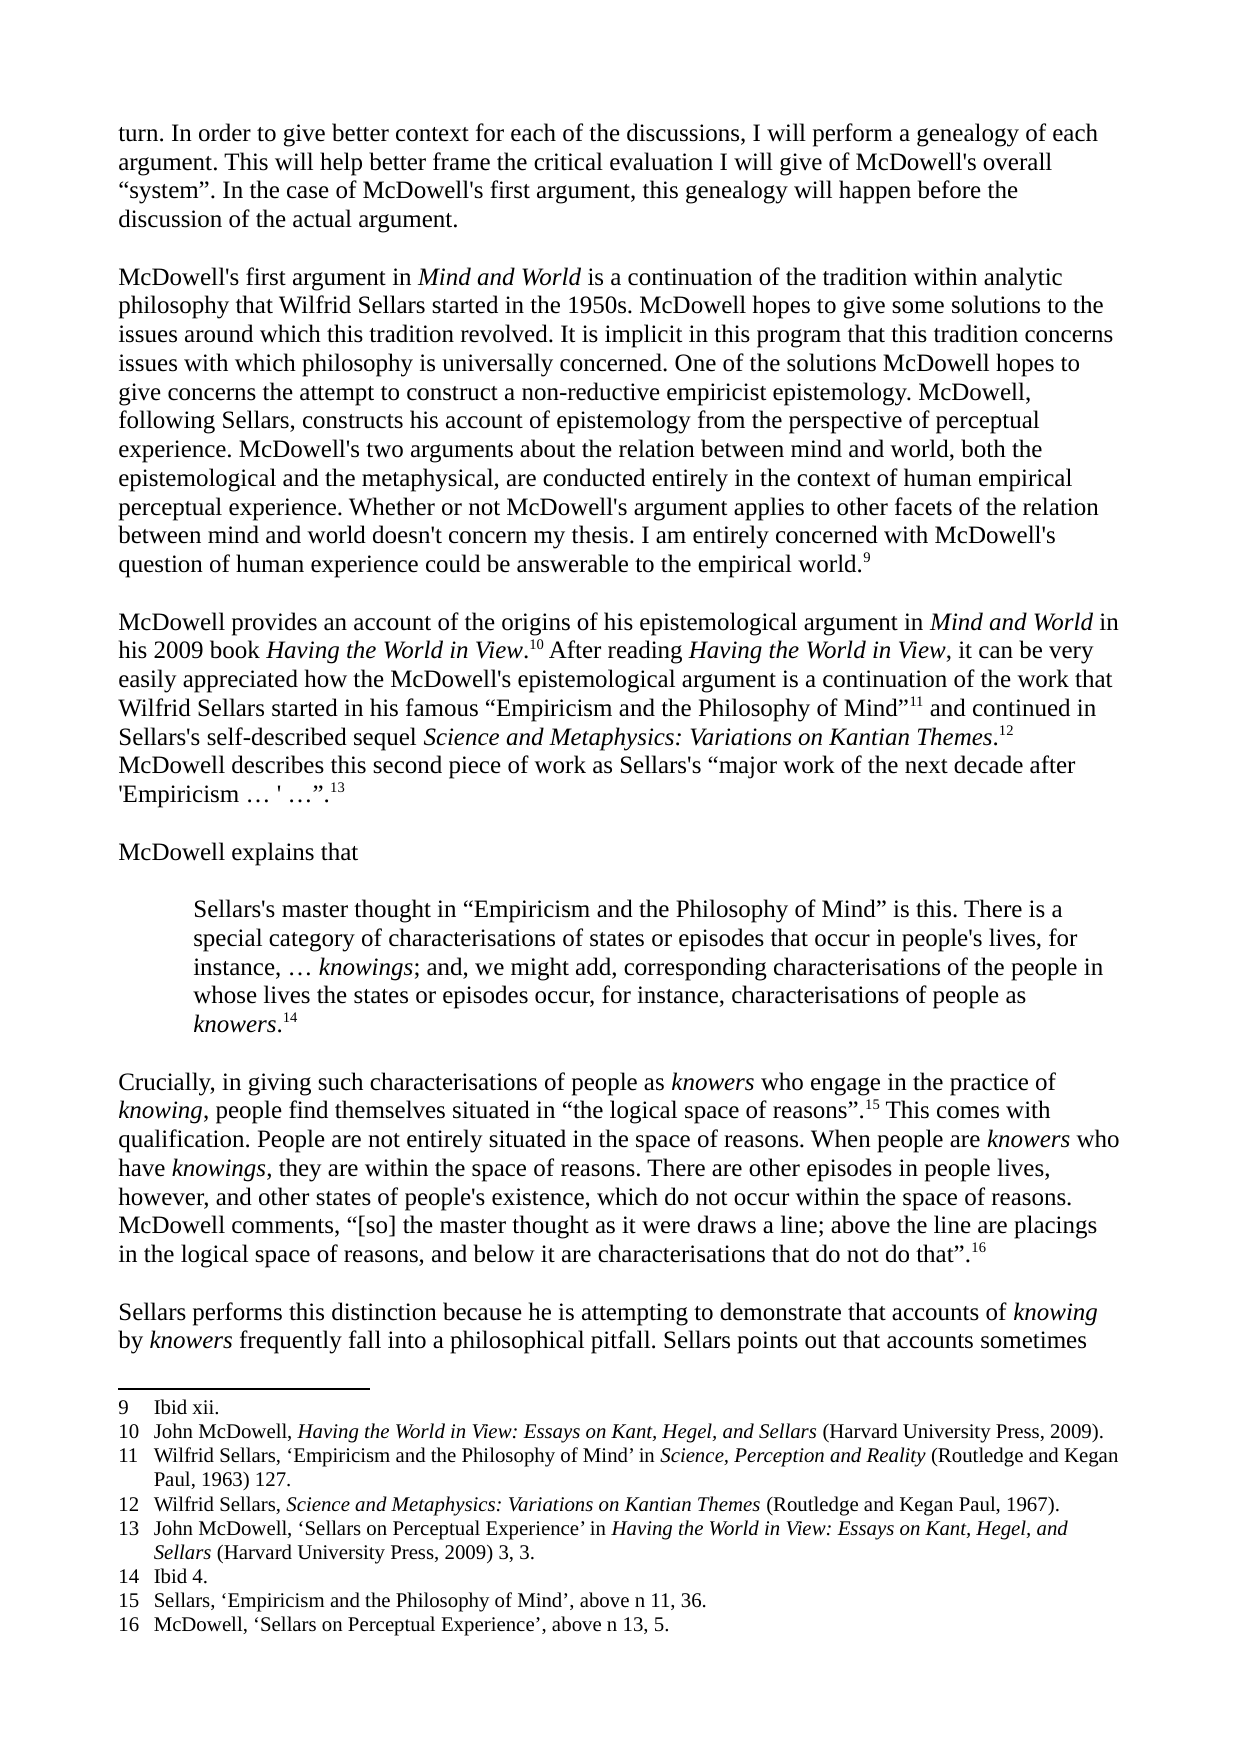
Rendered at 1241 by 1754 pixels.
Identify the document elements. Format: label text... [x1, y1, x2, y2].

text McDowell provides an account of the origins of his epistemological argument in Mind and World in his 2009 book Having the World in View. After reading Having the World in View, it can be very easily appreciated how the McDowell's epistemological argument is a continuation of the work that Wilfrid Sellars started in his famous “Empiricism and the Philosophy of Mind” and continued in Sellars's self-described sequel Science and Metaphysics: Variations on Kantian Themes. McDowell describes this second piece of work as Sellars's “major work of the next decade after 'Empiricism … ' …”. [118, 607, 1122, 808]
text Sellars performs this distinction because he is attempting to demonstrate that accounts of knowing by knowers frequently fall into a philosophical pitfall. Sellars points out that accounts sometimes [118, 1297, 1122, 1354]
text McDowell's first argument in Mind and World is a continuation of the tradition within analytic philosophy that Wilfrid Sellars started in the 1950s. McDowell hopes to give some solutions to the issues around which this tradition revolved. It is implicit in this program that this tradition concerns issues with which philosophy is universally concerned. One of the solutions McDowell hopes to give concerns the attempt to construct a non-reductive empiricist epistemology. McDowell, following Sellars, constructs his account of epistemology from the perspective of perceptual experience. McDowell's two arguments about the relation between mind and world, both the epistemological and the metaphysical, are conducted entirely in the context of human empirical perceptual experience. Whether or not McDowell's argument applies to other facets of the relation between mind and world doesn't concern my thesis. I am entirely concerned with McDowell's question of human experience could be answerable to the empirical world. [118, 262, 1122, 578]
text Sellars, ‘Empiricism and the Philosophy of Mind’, above n 11, 36. [118, 1588, 1122, 1612]
text Wilfrid Sellars, Science and Metaphysics: Variations on Kantian Themes (Routledge and Kegan Paul, 1967). [118, 1491, 1122, 1516]
text Crucially, in giving such characterisations of people as knowers who engage in the practice of knowing, people find themselves situated in “the logical space of reasons”. This comes with qualification. People are not entirely situated in the space of reasons. When people are knowers who have knowings, they are within the space of reasons. There are other episodes in people lives, however, and other states of people's existence, which do not occur within the space of reasons. McDowell comments, “[so] the master thought as it were draws a line; above the line are placings in the logical space of reasons, and below it are characterisations that do not do that”. [118, 1067, 1122, 1268]
text Wilfrid Sellars, ‘Empiricism and the Philosophy of Mind’ in Science, Perception and Reality (Routledge and Kegan Paul, 1963) 127. [118, 1443, 1122, 1491]
text John McDowell, ‘Sellars on Perceptual Experience’ in Having the World in View: Essays on Kant, Hegel, and Sellars (Harvard University Press, 2009) 3, 3. [118, 1516, 1122, 1564]
text Sellars's master thought in “Empiricism and the Philosophy of Mind” is this. There is a special category of characterisations of states or episodes that occur in people's lives, for instance, … knowings; and, we might add, corresponding characterisations of the people in whose lives the states or episodes occur, for instance, characterisations of people as knowers. [193, 894, 1122, 1038]
text McDowell explains that [118, 837, 1122, 866]
text turn. In order to give better context for each of the discussions, I will perform a genealogy of each argument. This will help better frame the critical evaluation I will give of McDowell's overall “system”. In the case of McDowell's first argument, this genealogy will happen before the discussion of the actual argument. [118, 118, 1122, 233]
text Ibid xii. [118, 1395, 1122, 1419]
text McDowell, ‘Sellars on Perceptual Experience’, above n 13, 5. [118, 1612, 1122, 1636]
text John McDowell, Having the World in View: Essays on Kant, Hegel, and Sellars (Harvard University Press, 2009). [118, 1419, 1122, 1443]
text Ibid 4. [118, 1564, 1122, 1588]
